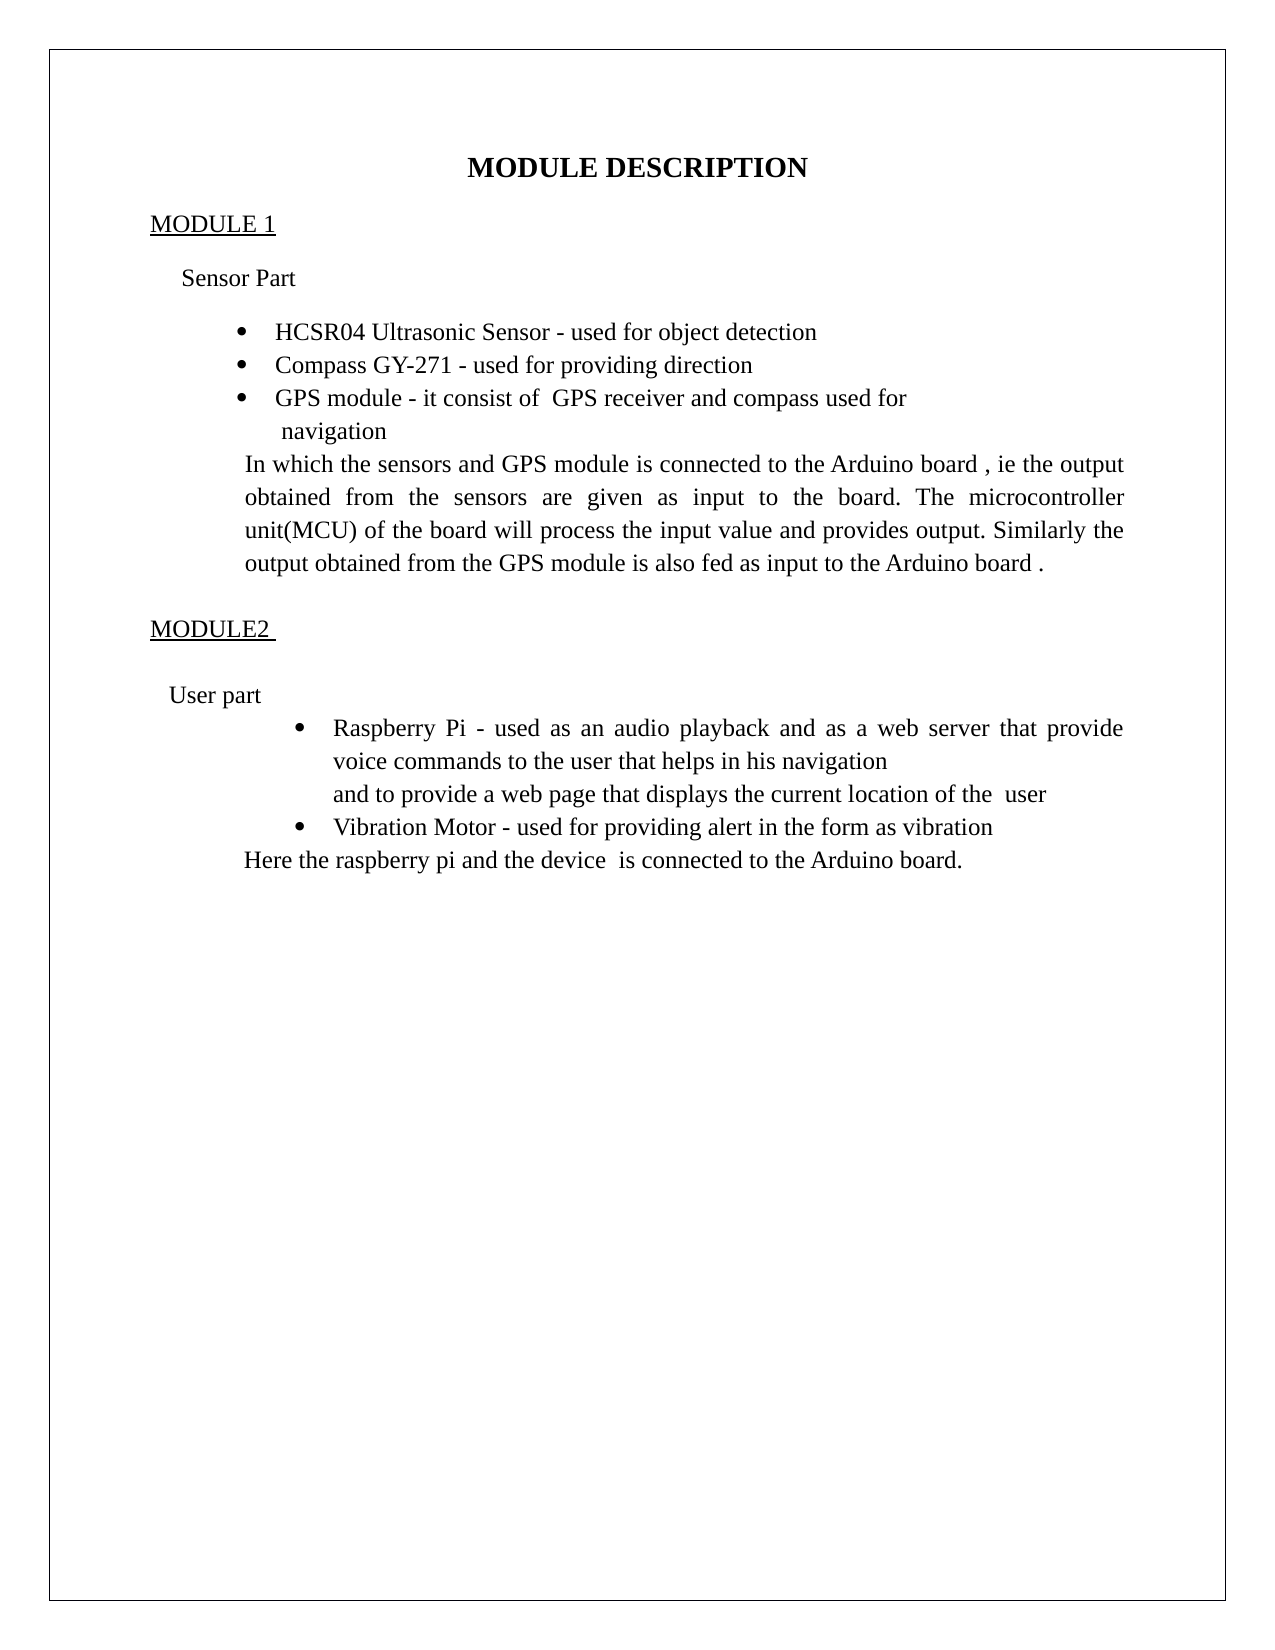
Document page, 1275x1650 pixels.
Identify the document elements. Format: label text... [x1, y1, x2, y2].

list MODULE2 [150, 614, 1125, 643]
text MODULE 1 [150, 209, 1125, 238]
list HCSR04 Ultrasonic Sensor - used for object detection [237, 317, 1125, 346]
list navigation [275, 416, 1125, 445]
list GPS module - it consist of GPS receiver and compass used for [237, 383, 1125, 412]
list Vibration Motor - used for providing alert in the form as vibration [295, 812, 1125, 841]
list Raspberry Pi - used as an audio playback and as a web server that provide voice commands to the user that helps in his navigation [295, 713, 1125, 775]
list User part [150, 680, 1125, 709]
text Sensor Part [169, 263, 1125, 292]
list and to provide a web page that displays the current location of the user [333, 779, 1125, 808]
list In which the sensors and GPS module is connected to the Arduino board , ie the output obtained from the sensors are given as input to the board. The microcontroller unit(MCU) of the board will process the input value and provides output. Similarly the output obtained from the GPS module is also fed as input to the Arduino board . [244, 449, 1125, 577]
text MODULE DESCRIPTION [150, 150, 1125, 183]
list Compass GY-271 - used for providing direction [237, 350, 1125, 379]
list Here the raspberry pi and the device is connected to the Arduino board. [150, 845, 1125, 874]
